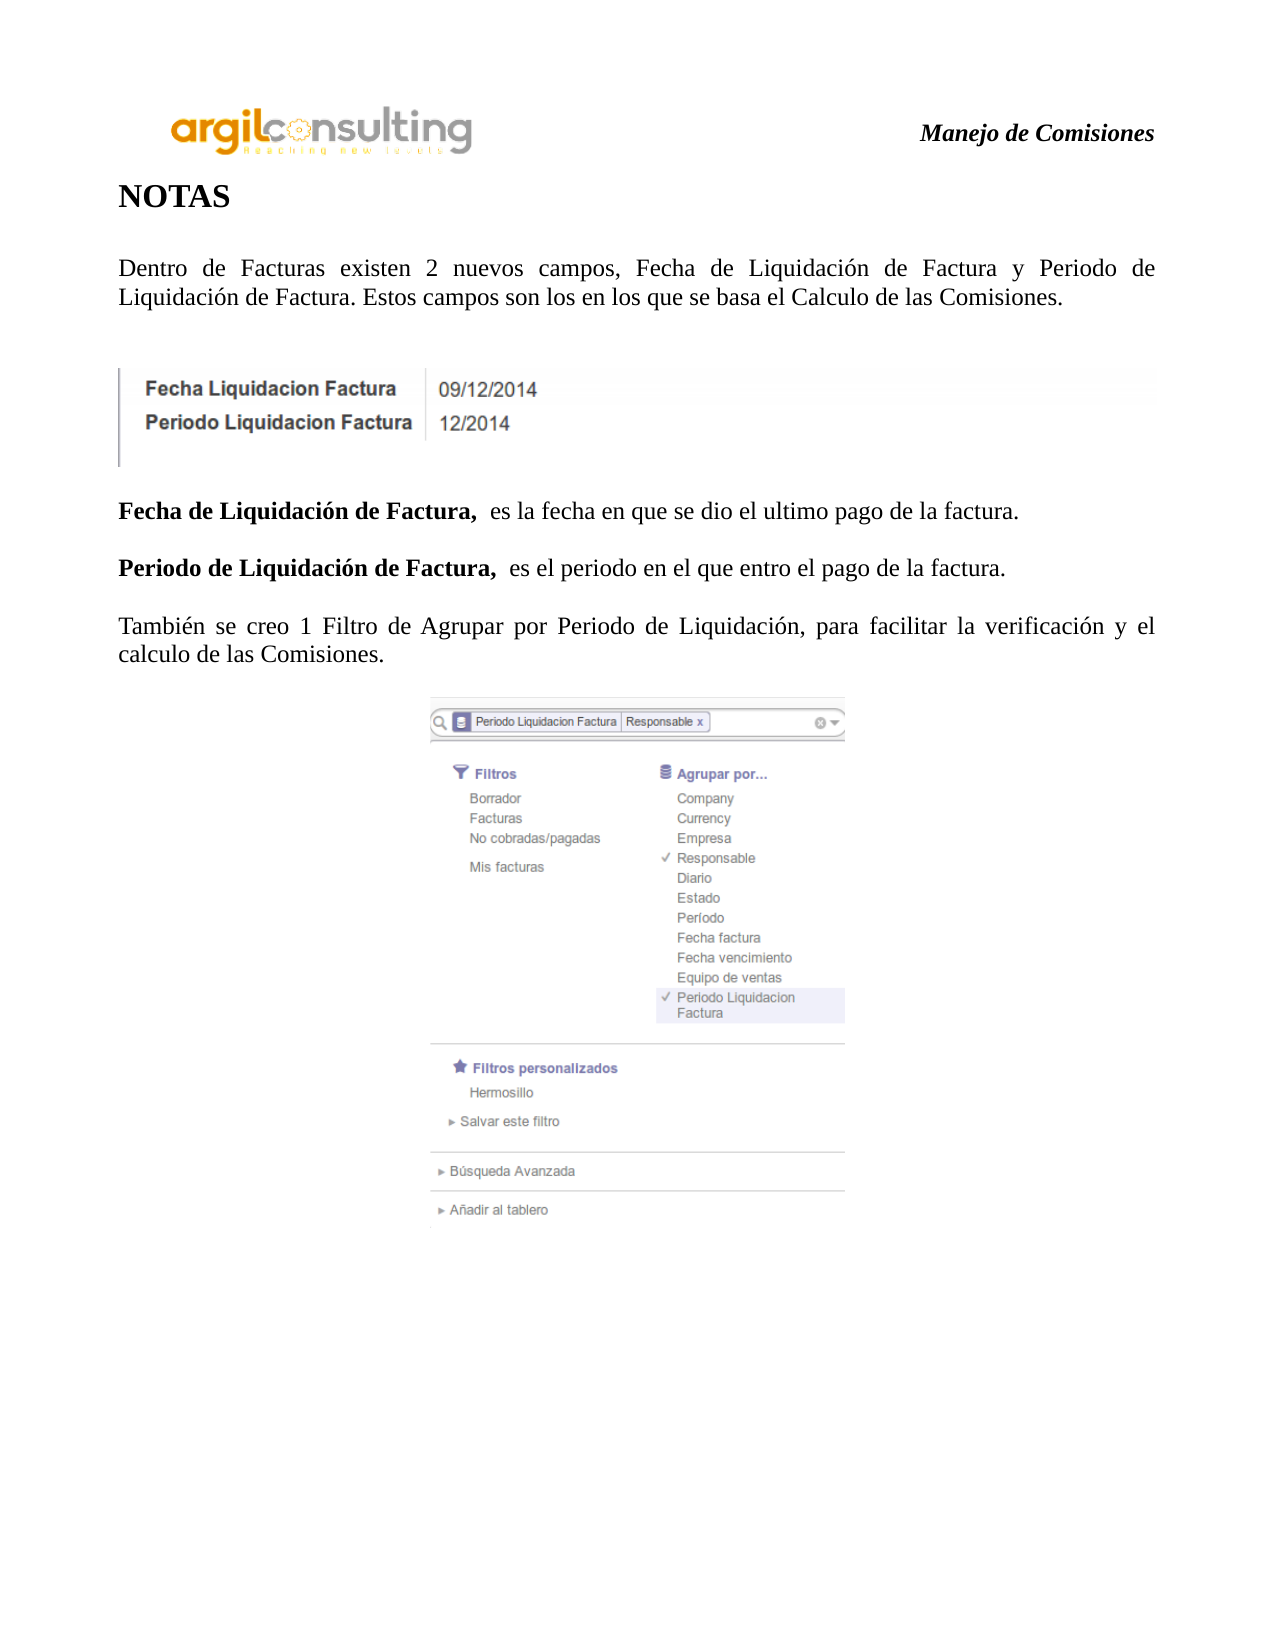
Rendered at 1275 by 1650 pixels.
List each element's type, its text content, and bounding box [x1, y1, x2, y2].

text NOTAS [118, 176, 1157, 215]
text También se creo 1 Filtro de Agrupar por Periodo de Liquidación, para facilitar la verificación y el calculo de las Comisiones. [118, 611, 1157, 668]
text Periodo de Liquidación de Factura, es el periodo en el que entro el pago de la factura. [118, 553, 1157, 582]
text Fecha de Liquidación de Factura, es la fecha en que se dio el ultimo pago de la factura. [118, 496, 1157, 524]
picture [430, 697, 845, 1228]
picture [153, 99, 487, 161]
text Dentro de Facturas existen 2 nuevos campos, Fecha de Liquidación de Factura y Periodo de Liquidación de Factura. Estos campos son los en los que se basa el Calculo de las Comisiones. [118, 253, 1157, 311]
picture [118, 368, 1157, 467]
